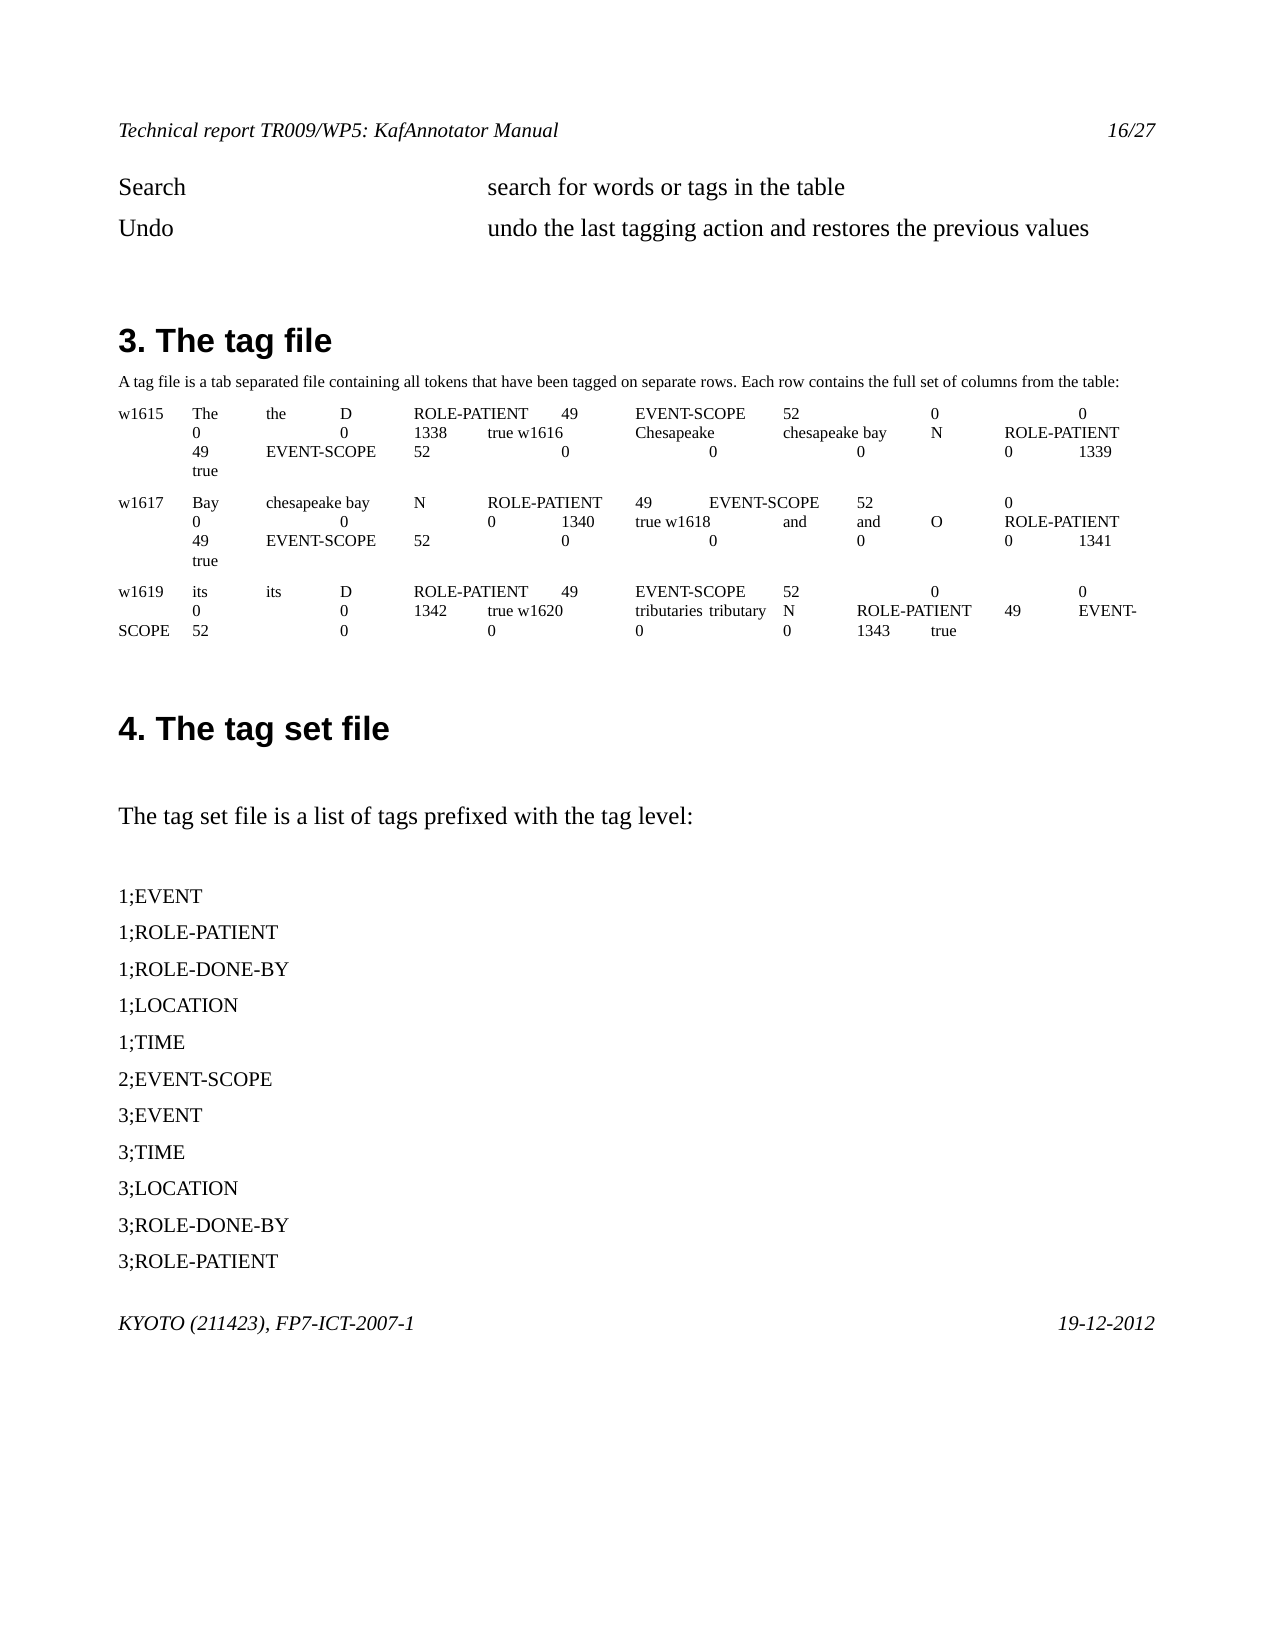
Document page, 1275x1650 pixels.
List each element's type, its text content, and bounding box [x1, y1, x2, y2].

text 3;ROLE-PATIENT [118, 1249, 1157, 1273]
text 1;LOCATION [118, 993, 1157, 1017]
text 3;ROLE-DONE-BY [118, 1213, 1157, 1237]
text 3;TIME [118, 1139, 1157, 1164]
text The tag set file is a list of tags prefixed with the tag level: [118, 801, 1157, 830]
subtitle 3. The tag file [118, 321, 1157, 359]
text 3;EVENT [118, 1103, 1157, 1127]
text A tag file is a tab separated file containing all tokens that have been tagged on separate rows. Each row contains the full set of columns from the table: [118, 372, 1157, 391]
text w1619 its its D ROLE-PATIENT 49 EVENT-SCOPE 52 0 0 0 0 1342 true w1620 tributaries tributary N ROLE-PATIENT 49 EVENT-SCOPE 52 0 0 0 0 1343 true [118, 582, 1157, 639]
text w1615 The the D ROLE-PATIENT 49 EVENT-SCOPE 52 0 0 0 0 1338 true w1616 Chesapeake chesapeake bay N ROLE-PATIENT 49 EVENT-SCOPE 52 0 0 0 0 1339 true [118, 404, 1157, 480]
text Search search for words or tags in the table [118, 172, 1157, 201]
text 1;TIME [118, 1030, 1157, 1054]
text 1;EVENT [118, 884, 1157, 908]
text w1617 Bay chesapeake bay N ROLE-PATIENT 49 EVENT-SCOPE 52 0 0 0 0 1340 true w1618 and and O ROLE-PATIENT 49 EVENT-SCOPE 52 0 0 0 0 1341 true [118, 493, 1157, 569]
text 1;ROLE-PATIENT [118, 920, 1157, 944]
text 1;ROLE-DONE-BY [118, 957, 1157, 981]
text 3;LOCATION [118, 1176, 1157, 1200]
text 2;EVENT-SCOPE [118, 1066, 1157, 1091]
subtitle 4. The tag set file [118, 709, 1157, 747]
text Undo undo the last tagging action and restores the previous values [118, 213, 1157, 242]
